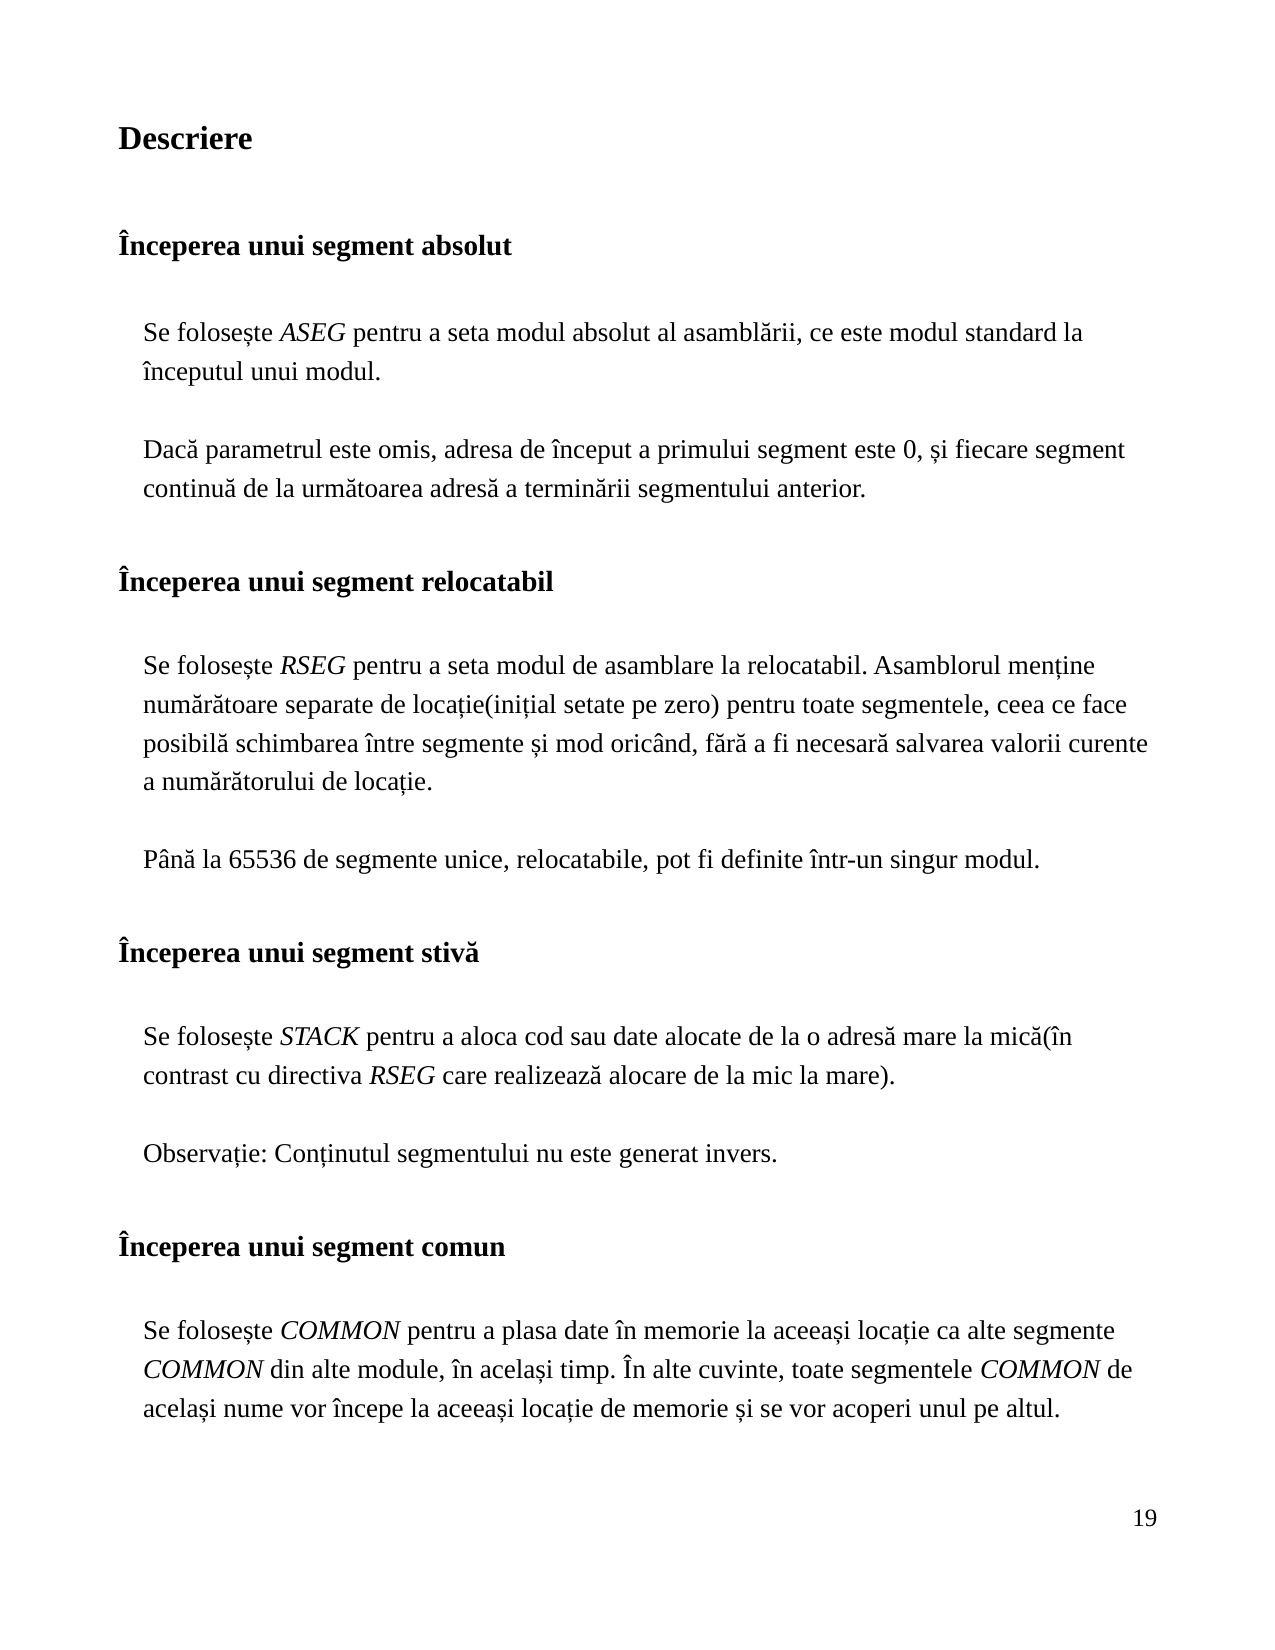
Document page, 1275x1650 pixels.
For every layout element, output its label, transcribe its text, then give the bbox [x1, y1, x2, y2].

text Se folosește STACK pentru a aloca cod sau date alocate de la o adresă mare la mică(în contrast cu directiva RSEG care realizează alocare de la mic la mare). [143, 1020, 1157, 1090]
text Se folosește COMMON pentru a plasa date în memorie la aceeași locație ca alte segmente COMMON din alte module, în același timp. În alte cuvinte, toate segmentele COMMON de același nume vor începe la aceeași locație de memorie și se vor acoperi unul pe altul. [143, 1314, 1157, 1423]
subtitle Începerea unui segment relocatabil [118, 564, 1157, 598]
text Se folosește ASEG pentru a seta modul absolut al asamblării, ce este modul standard la începutul unui modul. [143, 316, 1157, 386]
text Se folosește RSEG pentru a seta modul de asamblare la relocatabil. Asamblorul menține numărătoare separate de locație(inițial setate pe zero) pentru toate segmentele, ceea ce face posibilă schimbarea între segmente și mod oricând, fără a fi necesară salvarea valorii curente a numărătorului de locație. [143, 649, 1157, 797]
subtitle Începerea unui segment stivă [118, 936, 1157, 969]
text Dacă parametrul este omis, adresa de început a primului segment este 0, și fiecare segment continuă de la următoarea adresă a terminării segmentului anterior. [143, 433, 1157, 503]
subtitle Descriere [118, 118, 1157, 156]
subtitle Începerea unui segment comun [118, 1229, 1157, 1263]
text Până la 65536 de segmente unice, relocatabile, pot fi definite într-un singur modul. [143, 843, 1157, 874]
text Observație: Conținutul segmentului nu este generat invers. [143, 1137, 1157, 1168]
subtitle Începerea unui segment absolut [118, 228, 1157, 262]
